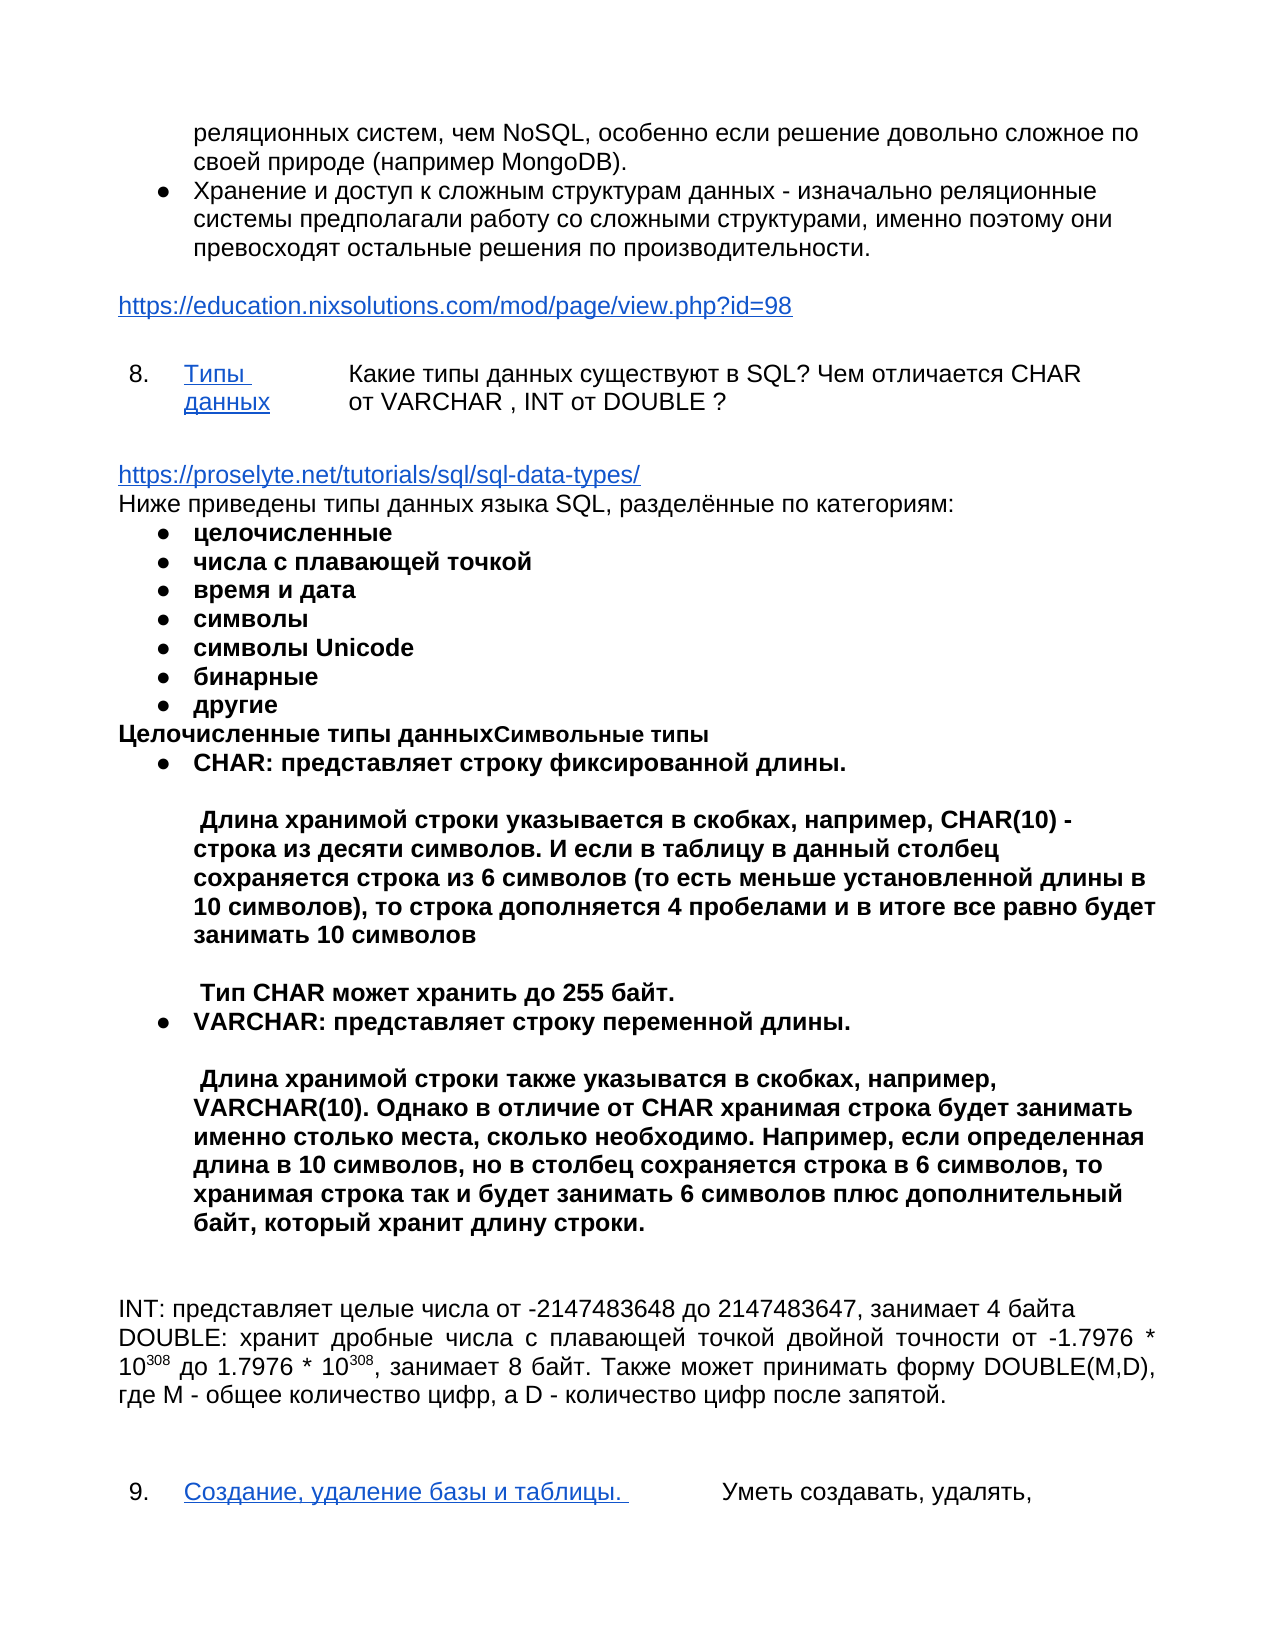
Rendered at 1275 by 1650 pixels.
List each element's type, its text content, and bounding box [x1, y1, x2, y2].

list числа с плавающей точкой [156, 546, 1157, 575]
text https://proselyte.net/tutorials/sql/sql-data-types/ [118, 460, 1157, 489]
list бинарные [156, 661, 1157, 690]
list символы Unicode [156, 633, 1157, 661]
list реляционных систем, чем NoSQL, особенно если решение довольно сложное по своей природе (например MongoDB). [156, 118, 1157, 176]
table_header Типы данных [173, 348, 338, 431]
list целочисленные [156, 518, 1157, 546]
table_header 8. [118, 348, 173, 431]
text DOUBLE: хранит дробные числа с плавающей точкой двойной точности от -1.7976 * 10308 до 1.7976 * 10308, занимает 8 байт. Также может принимать форму DOUBLE(M,D), где M - общее количество цифр, а D - количество цифр после запятой. [118, 1323, 1157, 1409]
table_header Уметь создавать, удалять, [711, 1466, 1120, 1532]
list CHAR: представляет строку фиксированной длины. Длина хранимой строки указывается в скобках, например, CHAR(10) - строка из десяти символов. И если в таблицу в данный столбец сохраняется строка из 6 символов (то есть меньше установленной длины в 10 символов), то строка дополняется 4 пробелами и в итоге все равно будет занимать 10 символов Тип CHAR может хранить до 255 байт. [156, 748, 1157, 1006]
text https://education.nixsolutions.com/mod/page/view.php?id=98 [118, 291, 1157, 319]
table_header 9. [118, 1466, 173, 1532]
text INT: представляет целые числа от -2147483648 до 2147483647, занимает 4 байта [118, 1294, 1157, 1323]
table_header Какие типы данных существуют в SQL? Чем отличается CHAR от VARCHAR , INT от DOUBLE ? [338, 348, 1120, 431]
text Ниже приведены типы данных языка SQL, разделённые по категориям: [118, 489, 1157, 518]
table_header Создание, удаление базы и таблицы. [173, 1466, 711, 1532]
list время и дата [156, 575, 1157, 604]
list VARCHAR: представляет строку переменной длины. Длина хранимой строки также указыватся в скобках, например, VARCHAR(10). Однако в отличие от CHAR хранимая строка будет занимать именно столько места, сколько необходимо. Например, если определенная длина в 10 символов, но в столбец сохраняется строка в 6 символов, то хранимая строка так и будет занимать 6 символов плюс дополнительный байт, который хранит длину строки. [156, 1006, 1157, 1236]
text Целочисленные типы данныхСимвольные типы [118, 719, 1157, 748]
list другие [156, 690, 1157, 719]
list Хранение и доступ к сложным структурам данных - изначально реляционные системы предполагали работу со сложными структурами, именно поэтому они превосходят остальные решения по производительности. [156, 176, 1157, 262]
list символы [156, 604, 1157, 633]
